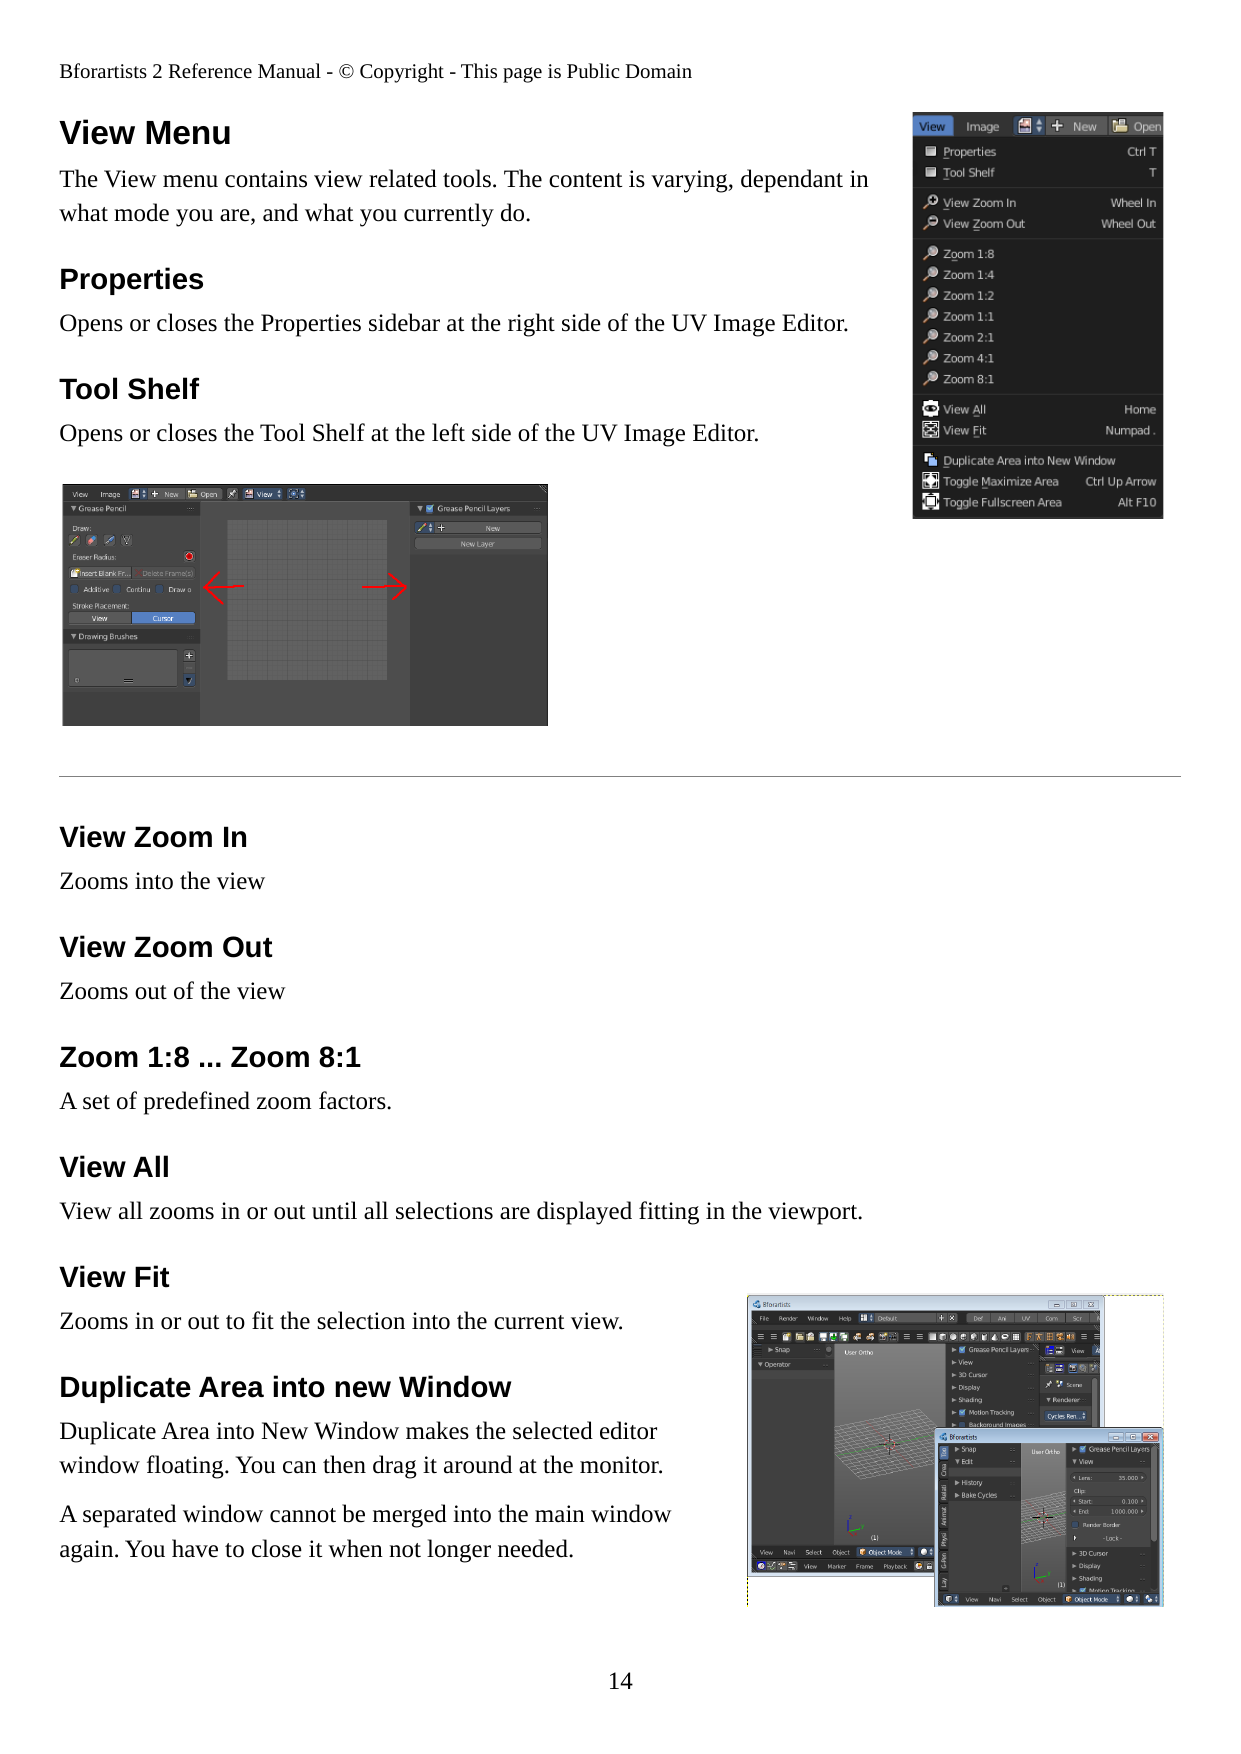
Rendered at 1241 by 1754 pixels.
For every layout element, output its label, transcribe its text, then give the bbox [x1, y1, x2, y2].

text Opens or closes the Properties sidebar at the right side of the UV Image Editor. [59, 308, 912, 337]
subtitle Tool Shelf [59, 372, 912, 406]
subtitle View Zoom Out [59, 930, 1181, 964]
text A separated window cannot be merged into the main window again. You have to close it when not longer needed. [59, 1499, 747, 1563]
picture [747, 1293, 1164, 1607]
picture [62, 484, 548, 726]
subtitle View Fit [59, 1260, 1181, 1293]
subtitle [1164, 262, 1181, 296]
text View all zooms in or out until all selections are displayed fitting in the viewport. [59, 1196, 1181, 1225]
subtitle Zoom 1:8 ... Zoom 8:1 [59, 1040, 1181, 1074]
subtitle View Menu [59, 113, 912, 151]
text The View menu contains view related tools. The content is varying, dependant in what mode you are, and what you currently do. [59, 164, 912, 227]
text Opens or closes the Tool Shelf at the left side of the UV Image Editor. [59, 418, 912, 447]
text Zooms into the view [59, 866, 1181, 895]
text Zooms in or out to fit the selection into the current view. [59, 1306, 747, 1335]
subtitle Properties [59, 262, 912, 296]
text Duplicate Area into New Window makes the selected editor window floating. You can then drag it around at the monitor. [59, 1416, 747, 1479]
text A set of predefined zoom factors. [59, 1086, 1181, 1115]
subtitle [1164, 372, 1181, 406]
picture [912, 112, 1164, 519]
subtitle View All [59, 1150, 1181, 1184]
subtitle [1164, 113, 1181, 151]
subtitle Duplicate Area into new Window [59, 1370, 747, 1403]
text Zooms out of the view [59, 976, 1181, 1005]
subtitle View Zoom In [59, 820, 1181, 854]
